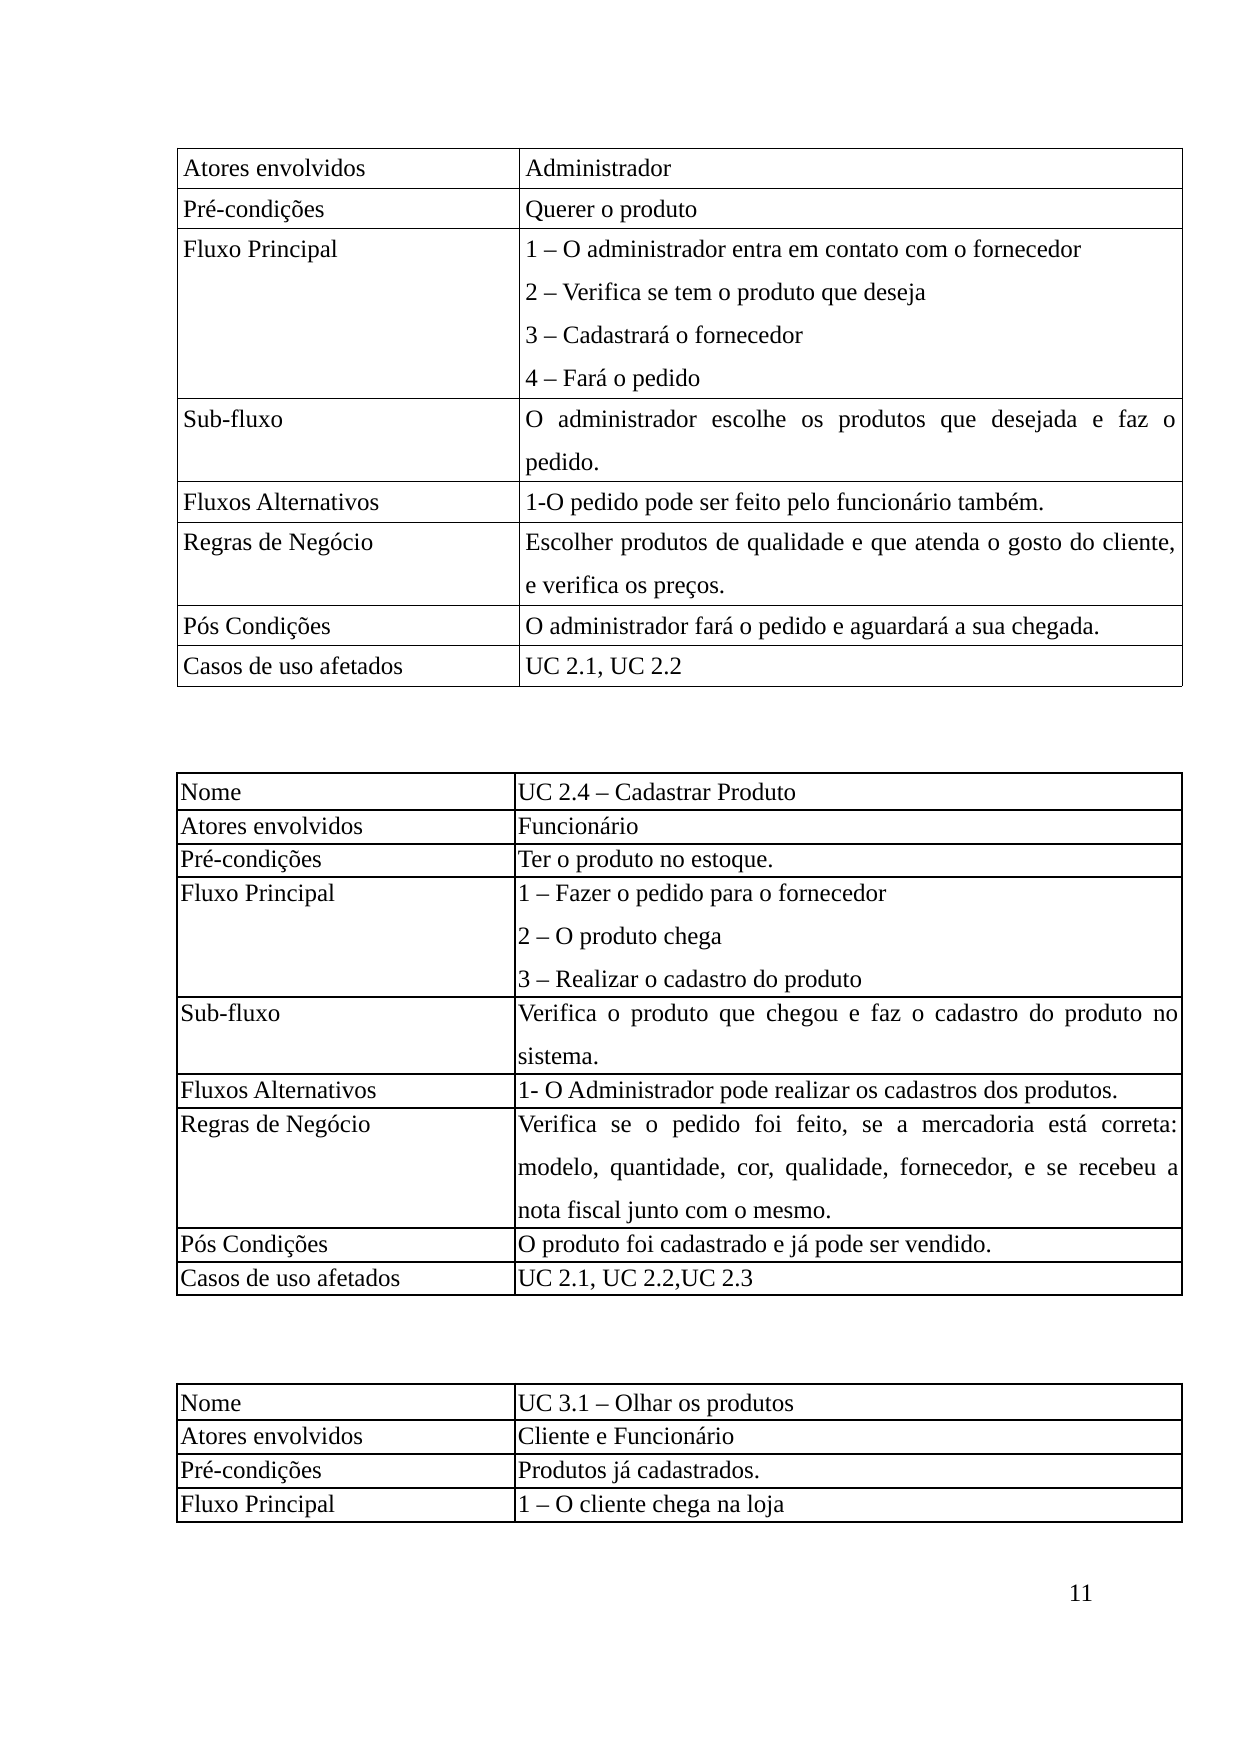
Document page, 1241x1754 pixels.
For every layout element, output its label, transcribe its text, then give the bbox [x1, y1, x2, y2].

table_cell Fluxo Principal [178, 229, 519, 398]
table_cell Verifica o produto que chegou e faz o cadastro do produto no sistema. [516, 998, 1181, 1073]
table_cell UC 2.1, UC 2.2,UC 2.3 [516, 1263, 1181, 1294]
table_cell Atores envolvidos [178, 811, 514, 842]
table_header Nome [178, 774, 514, 809]
table_cell Fluxos Alternativos [178, 482, 519, 522]
table_cell Pré-condições [178, 1455, 514, 1487]
table_cell Ter o produto no estoque. [516, 845, 1181, 876]
table_header UC 2.4 – Cadastrar Produto [516, 774, 1181, 809]
table_cell Escolher produtos de qualidade e que atenda o gosto do cliente, e verifica os preços. [520, 523, 1182, 605]
table_cell Querer o produto [520, 189, 1182, 228]
table_cell Sub-fluxo [178, 998, 514, 1073]
table_cell 1 – O administrador entra em contato com o fornecedor 2 – Verifica se tem o produto que deseja 3 – Cadastrará o fornecedor 4 – Fará o pedido [520, 229, 1182, 398]
table_cell Pré-condições [178, 189, 519, 228]
table_cell 1 – O cliente chega na loja [516, 1489, 1181, 1521]
table_cell Casos de uso afetados [178, 646, 519, 686]
table_cell Fluxo Principal [178, 878, 514, 996]
table_cell O administrador escolhe os produtos que desejada e faz o pedido. [520, 399, 1182, 481]
table_cell Sub-fluxo [178, 399, 519, 481]
table_cell Verifica se o pedido foi feito, se a mercadoria está correta: modelo, quantidade, cor, qualidade, fornecedor, e se recebeu a nota fiscal junto com o mesmo. [516, 1109, 1181, 1227]
table_cell 1-O pedido pode ser feito pelo funcionário também. [520, 482, 1182, 522]
table_cell O administrador fará o pedido e aguardará a sua chegada. [520, 606, 1182, 645]
table_cell 1 – Fazer o pedido para o fornecedor 2 – O produto chega 3 – Realizar o cadastro do produto [516, 878, 1181, 996]
table_cell Casos de uso afetados [178, 1263, 514, 1294]
table_cell Regras de Negócio [178, 523, 519, 605]
table_cell Atores envolvidos [178, 149, 519, 188]
table_cell Pós Condições [178, 1229, 514, 1261]
table_cell Pré-condições [178, 845, 514, 876]
table_cell Cliente e Funcionário [516, 1421, 1181, 1453]
table_cell Funcionário [516, 811, 1181, 842]
table_header Nome [178, 1385, 514, 1419]
table_cell Regras de Negócio [178, 1109, 514, 1227]
table_cell O produto foi cadastrado e já pode ser vendido. [516, 1229, 1181, 1261]
table_cell Atores envolvidos [178, 1421, 514, 1453]
table_cell Administrador [520, 149, 1182, 188]
table_cell UC 2.1, UC 2.2 [520, 646, 1182, 686]
table_cell Produtos já cadastrados. [516, 1455, 1181, 1487]
table_cell Fluxo Principal [178, 1489, 514, 1521]
table_cell 1- O Administrador pode realizar os cadastros dos produtos. [516, 1075, 1181, 1107]
table_header UC 3.1 – Olhar os produtos [516, 1385, 1181, 1419]
table_cell Pós Condições [178, 606, 519, 645]
table_cell Fluxos Alternativos [178, 1075, 514, 1107]
